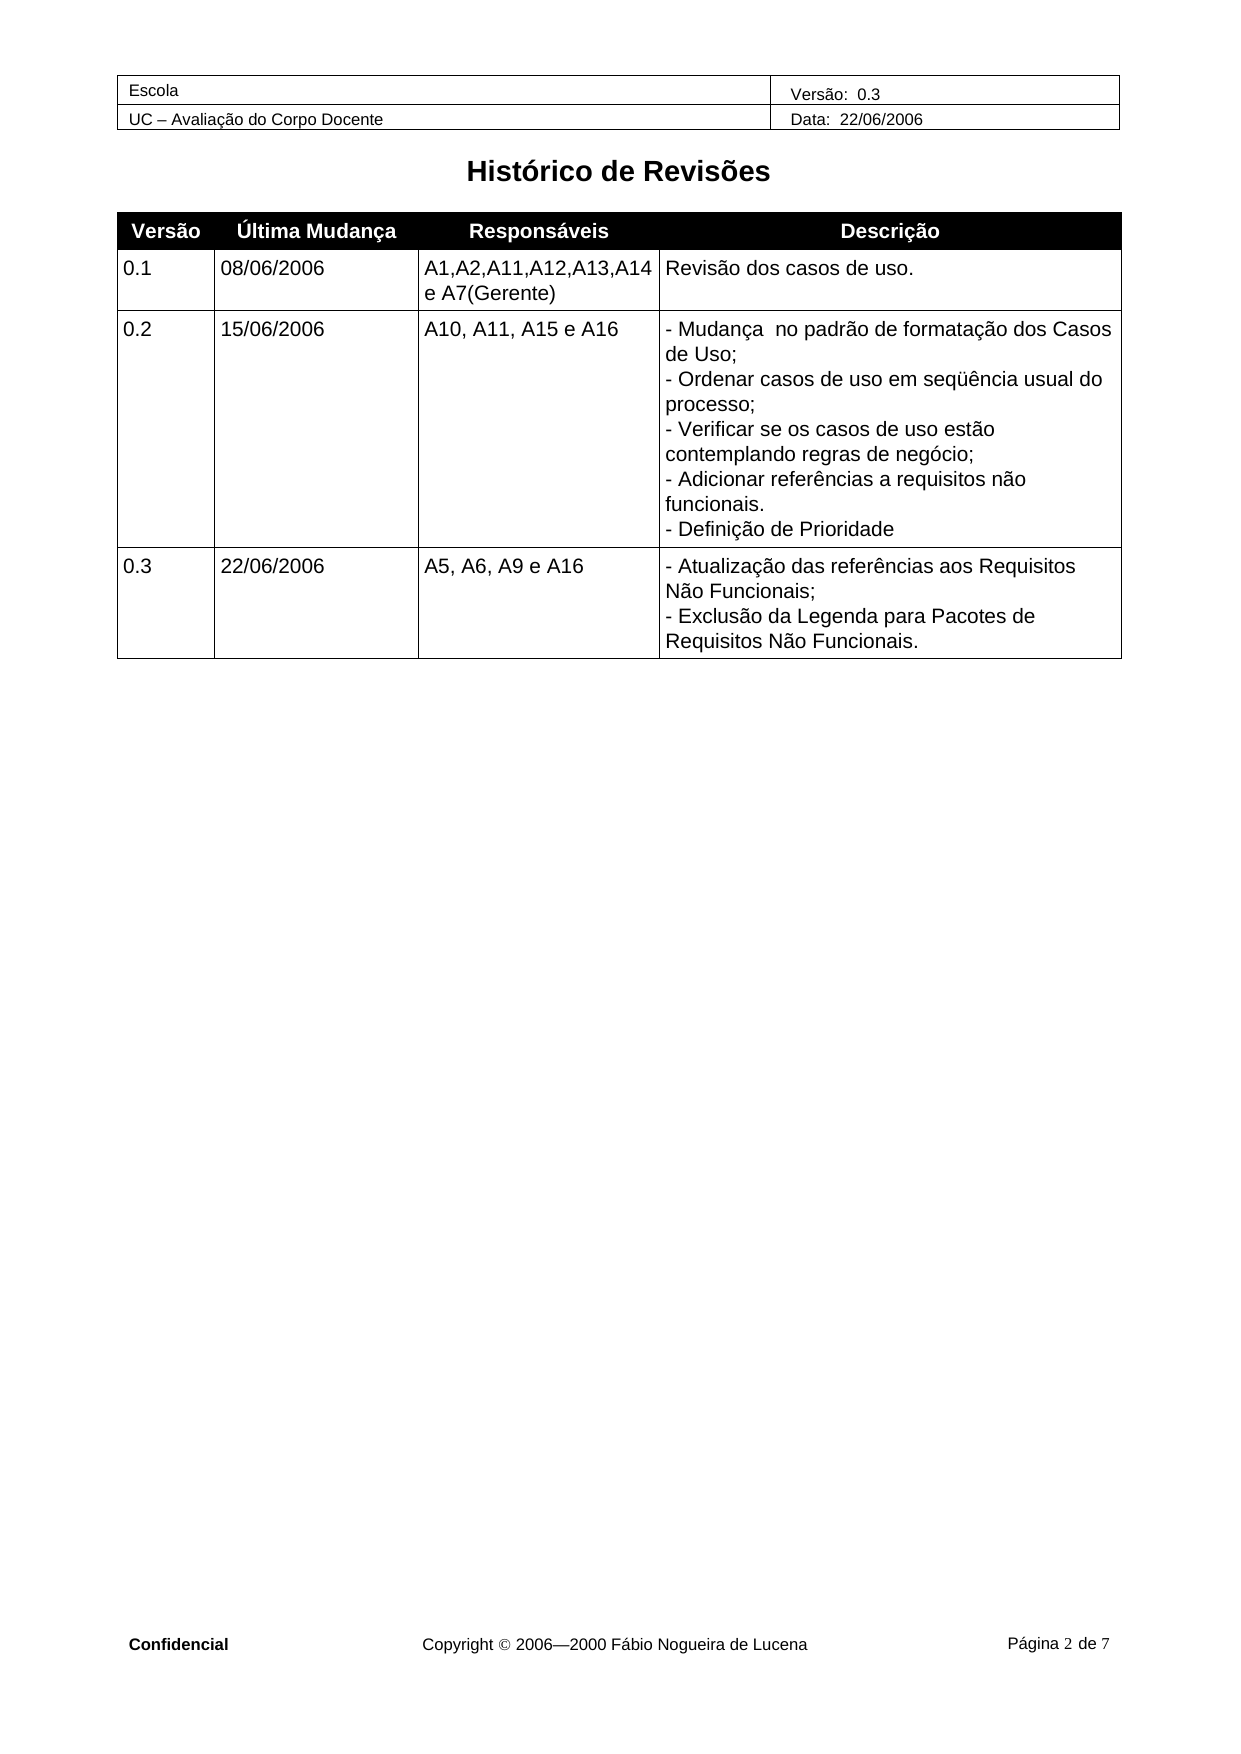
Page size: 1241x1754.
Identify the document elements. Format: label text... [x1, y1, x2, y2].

table_header Última Mudança [215, 213, 418, 249]
table_cell Revisão dos casos de uso. [660, 250, 1121, 310]
table_cell - Mudança no padrão de formatação dos Casos de Uso; - Ordenar casos de uso em seqüência usual do processo; - Verificar se os casos de uso estão contemplando regras de negócio; - Adicionar referências a requisitos não funcionais. - Definição de Prioridade [660, 311, 1121, 547]
table_cell 22/06/2006 [215, 548, 418, 658]
table_header Responsáveis [419, 213, 659, 249]
table_cell 15/06/2006 [215, 311, 418, 547]
table_cell A10, A11, A15 e A16 [419, 311, 659, 547]
table_header Versão [118, 213, 214, 249]
table_cell A1,A2,A11,A12,A13,A14 e A7(Gerente) [419, 250, 659, 310]
table_cell 0.2 [118, 311, 214, 547]
table_cell 0.3 [118, 548, 214, 658]
table_cell 08/06/2006 [215, 250, 418, 310]
table_cell 0.1 [118, 250, 214, 310]
text Histórico de Revisões [117, 154, 1120, 187]
table_cell A5, A6, A9 e A16 [419, 548, 659, 658]
table_cell - Atualização das referências aos Requisitos Não Funcionais; - Exclusão da Legenda para Pacotes de Requisitos Não Funcionais. [660, 548, 1121, 658]
table_header Descrição [660, 213, 1121, 249]
